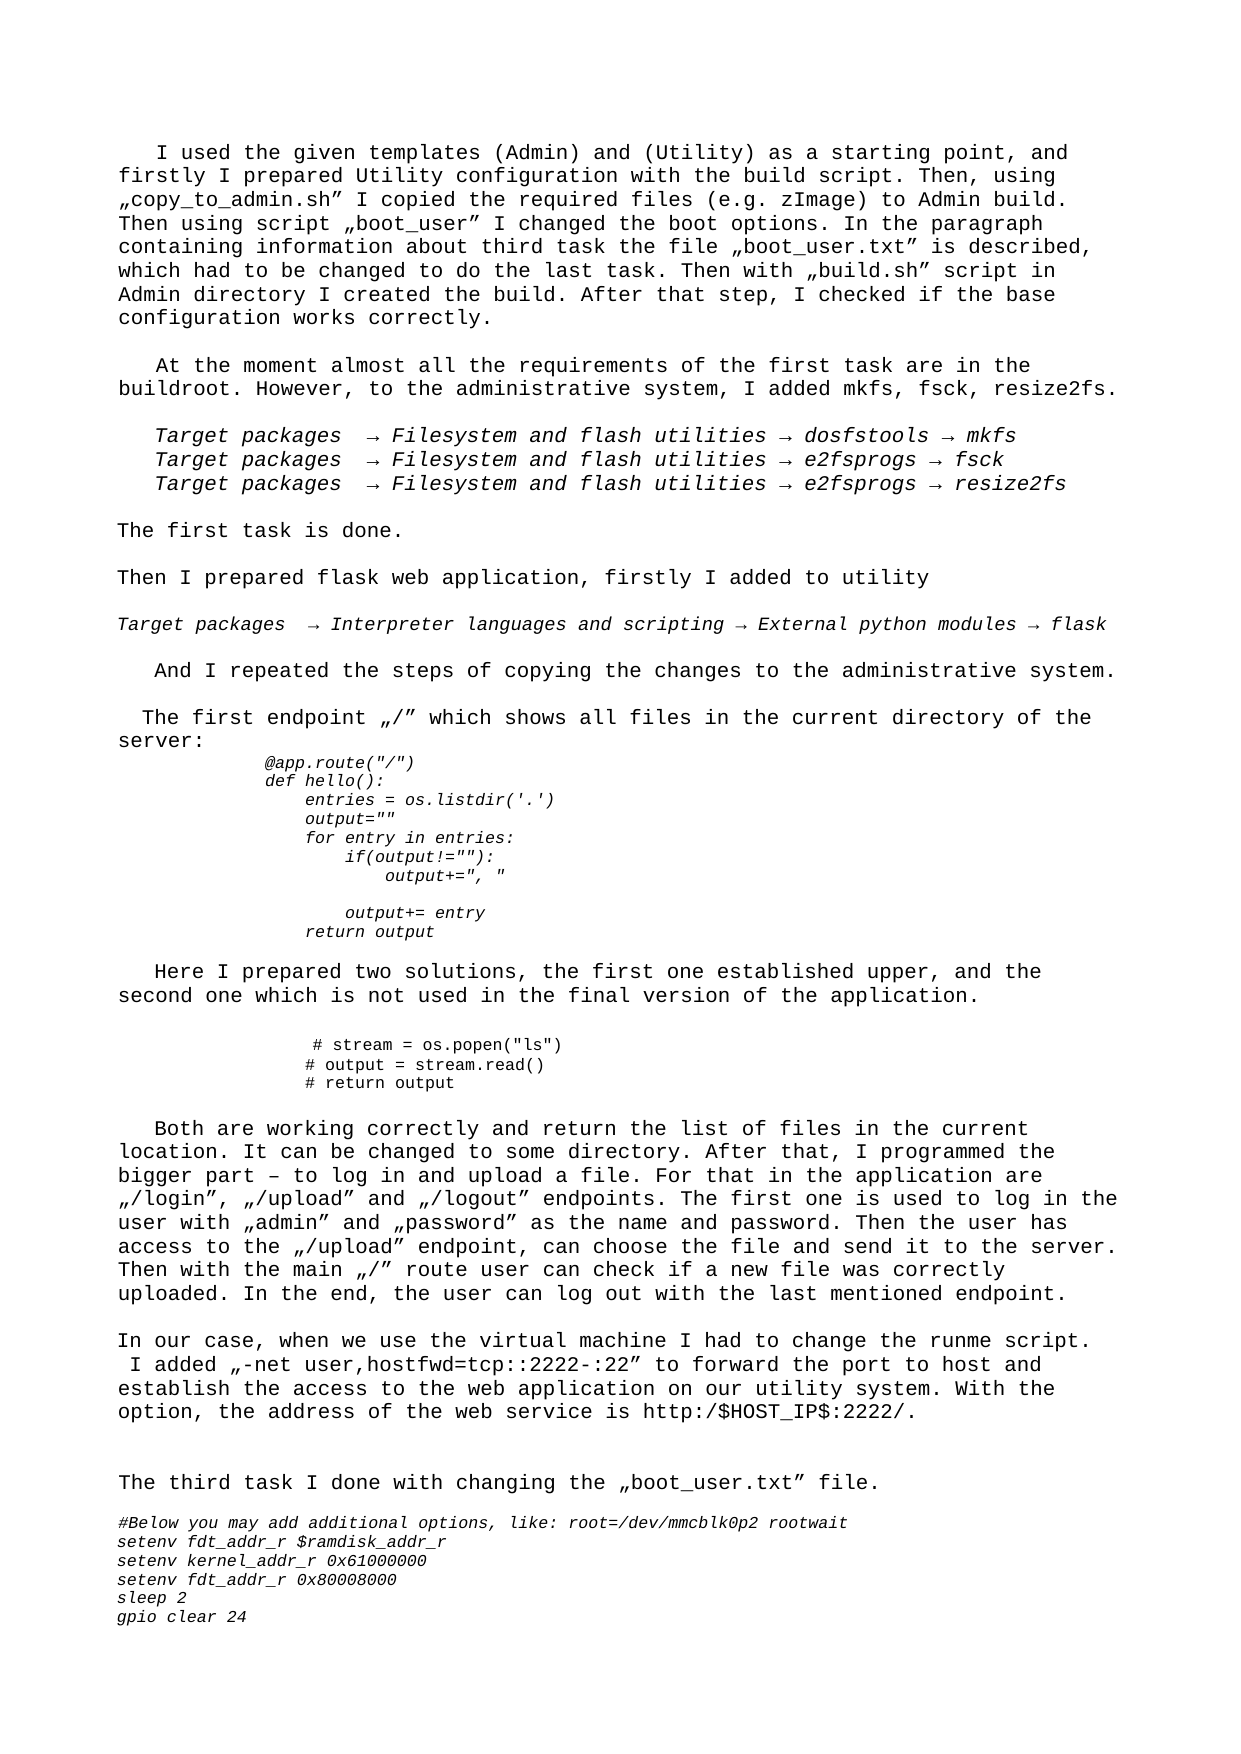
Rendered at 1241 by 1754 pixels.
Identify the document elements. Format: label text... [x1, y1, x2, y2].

text output+= entry [265, 905, 1122, 924]
text for entry in entries: [265, 829, 1122, 848]
text setenv kernel_addr_r 0x61000000 [117, 1552, 1122, 1571]
text And I repeated the steps of copying the changes to the administrative system. [117, 659, 1122, 683]
text setenv fdt_addr_r $ramdisk_addr_r [117, 1533, 1122, 1552]
text def hello(): [265, 773, 1122, 792]
text Both are working correctly and return the list of files in the current location. It can be changed to some directory. After that, I programmed the bigger part – to log in and upload a file. For that in the application are „/login”, „/upload” and „/logout” endpoints. The first one is used to log in the user with „admin” and „password” as the name and password. Then the user has access to the „/upload” endpoint, can choose the file and send it to the server. Then with the main „/” route user can check if a new file was correctly uploaded. In the end, the user can log out with the last mentioned endpoint. [117, 1117, 1122, 1307]
text The first task is done. [117, 520, 1122, 544]
text In our case, when we use the virtual machine I had to change the runme script. [117, 1330, 1122, 1354]
text The first endpoint „/” which shows all files in the current directory of the server: [117, 707, 1122, 754]
text I used the given templates (Admin) and (Utility) as a starting point, and firstly I prepared Utility configuration with the build script. Then, using „copy_to_admin.sh” I copied the required files (e.g. zImage) to Admin build. Then using script „boot_user” I changed the boot options. In the paragraph containing information about third task the file „boot_user.txt” is described, which had to be changed to do the last task. Then with „build.sh” script in Admin directory I created the build. After that step, I checked if the base configuration works correctly. [118, 142, 1122, 331]
text The third task I done with changing the „boot_user.txt” file. [118, 1425, 1122, 1496]
text gpio clear 24 [117, 1609, 1122, 1628]
text # stream = os.popen("ls") [265, 1032, 1122, 1056]
text Target packages → Filesystem and flash utilities → dosfstools → mkfs [117, 426, 1122, 449]
text Here I prepared two solutions, the first one established upper, and the second one which is not used in the final version of the application. [117, 962, 1122, 1009]
text entries = os.listdir('.') [265, 792, 1122, 811]
text #Below you may add additional options, like: root=/dev/mmcblk0p2 rootwait [118, 1496, 1122, 1533]
text # output = stream.read() [265, 1056, 1122, 1075]
text sleep 2 [117, 1590, 1122, 1609]
text output+=", " [265, 867, 1122, 886]
text At the moment almost all the requirements of the first task are in the buildroot. However, to the administrative system, I added mkfs, fsck, resize2fs. [118, 354, 1122, 402]
text # return output [265, 1075, 1122, 1094]
text setenv fdt_addr_r 0x80008000 [117, 1571, 1122, 1590]
text Target packages → Interpreter languages and scripting → External python modules → flask [117, 615, 1122, 636]
text Target packages → Filesystem and flash utilities → e2fsprogs → fsck [117, 449, 1122, 473]
text Target packages → Filesystem and flash utilities → e2fsprogs → resize2fs [117, 473, 1122, 496]
text Then I prepared flask web application, firstly I added to utility [117, 567, 1122, 591]
text output="" [265, 811, 1122, 829]
text @app.route("/") [265, 754, 1122, 773]
text I added „-net user,hostfwd=tcp::2222-:22” to forward the port to host and establish the access to the web application on our utility system. With the option, the address of the web service is http:/$HOST_IP$:2222/. [117, 1354, 1122, 1425]
text return output [265, 924, 1122, 943]
text if(output!=""): [265, 848, 1122, 867]
